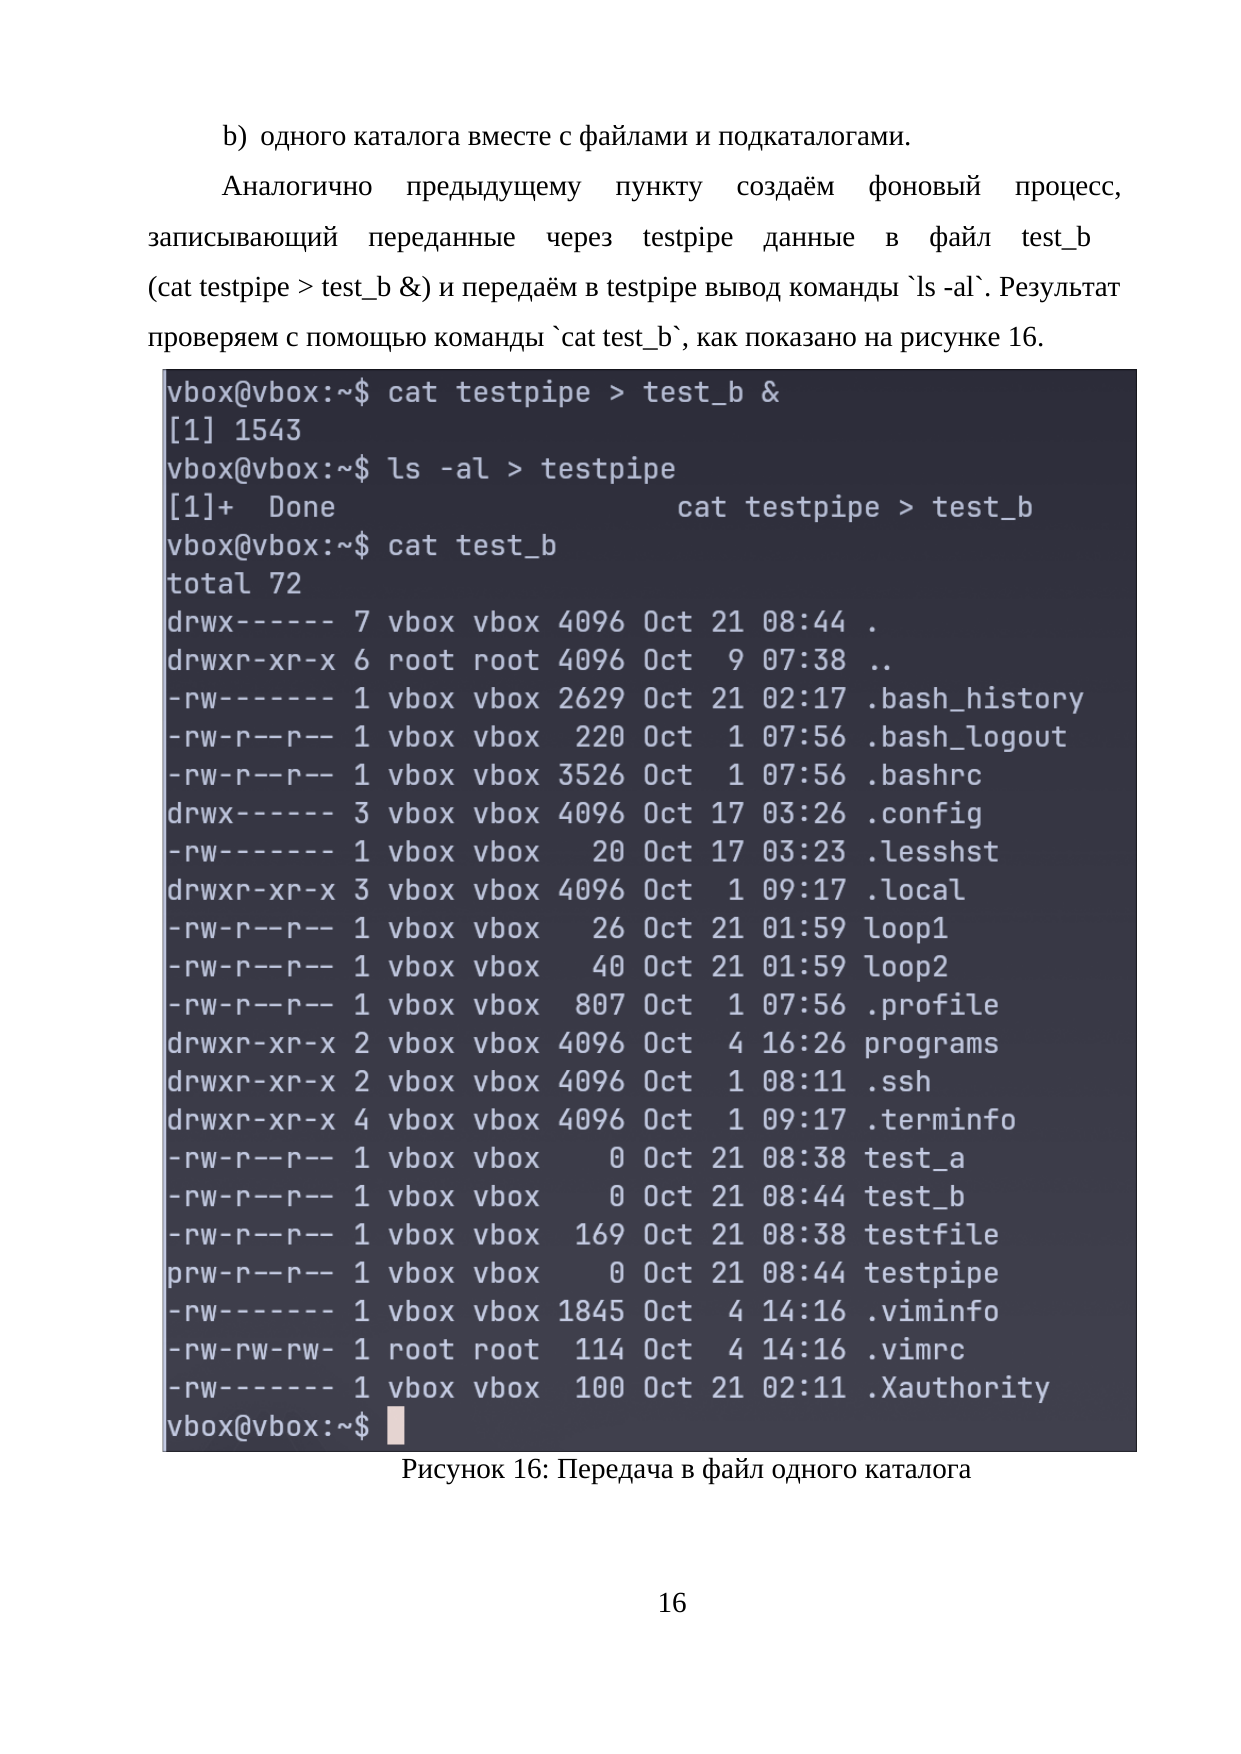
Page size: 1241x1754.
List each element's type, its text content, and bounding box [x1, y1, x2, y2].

picture [162, 369, 1137, 1452]
list одного каталога вместе с файлами и подкаталогами. [223, 118, 1122, 152]
text Аналогично предыдущему пункту создаём фоновый процесс, записывающий переданные через testpipe данные в файл test_b (cat testpipe > test_b &) и передаём в testpipe вывод команды `ls -al`. Результат проверяем с помощью команды `cat test_b`, как показано на рисунке 16. [148, 168, 1122, 353]
text Рисунок 16: Передача в файл одного каталога [148, 370, 1152, 1485]
